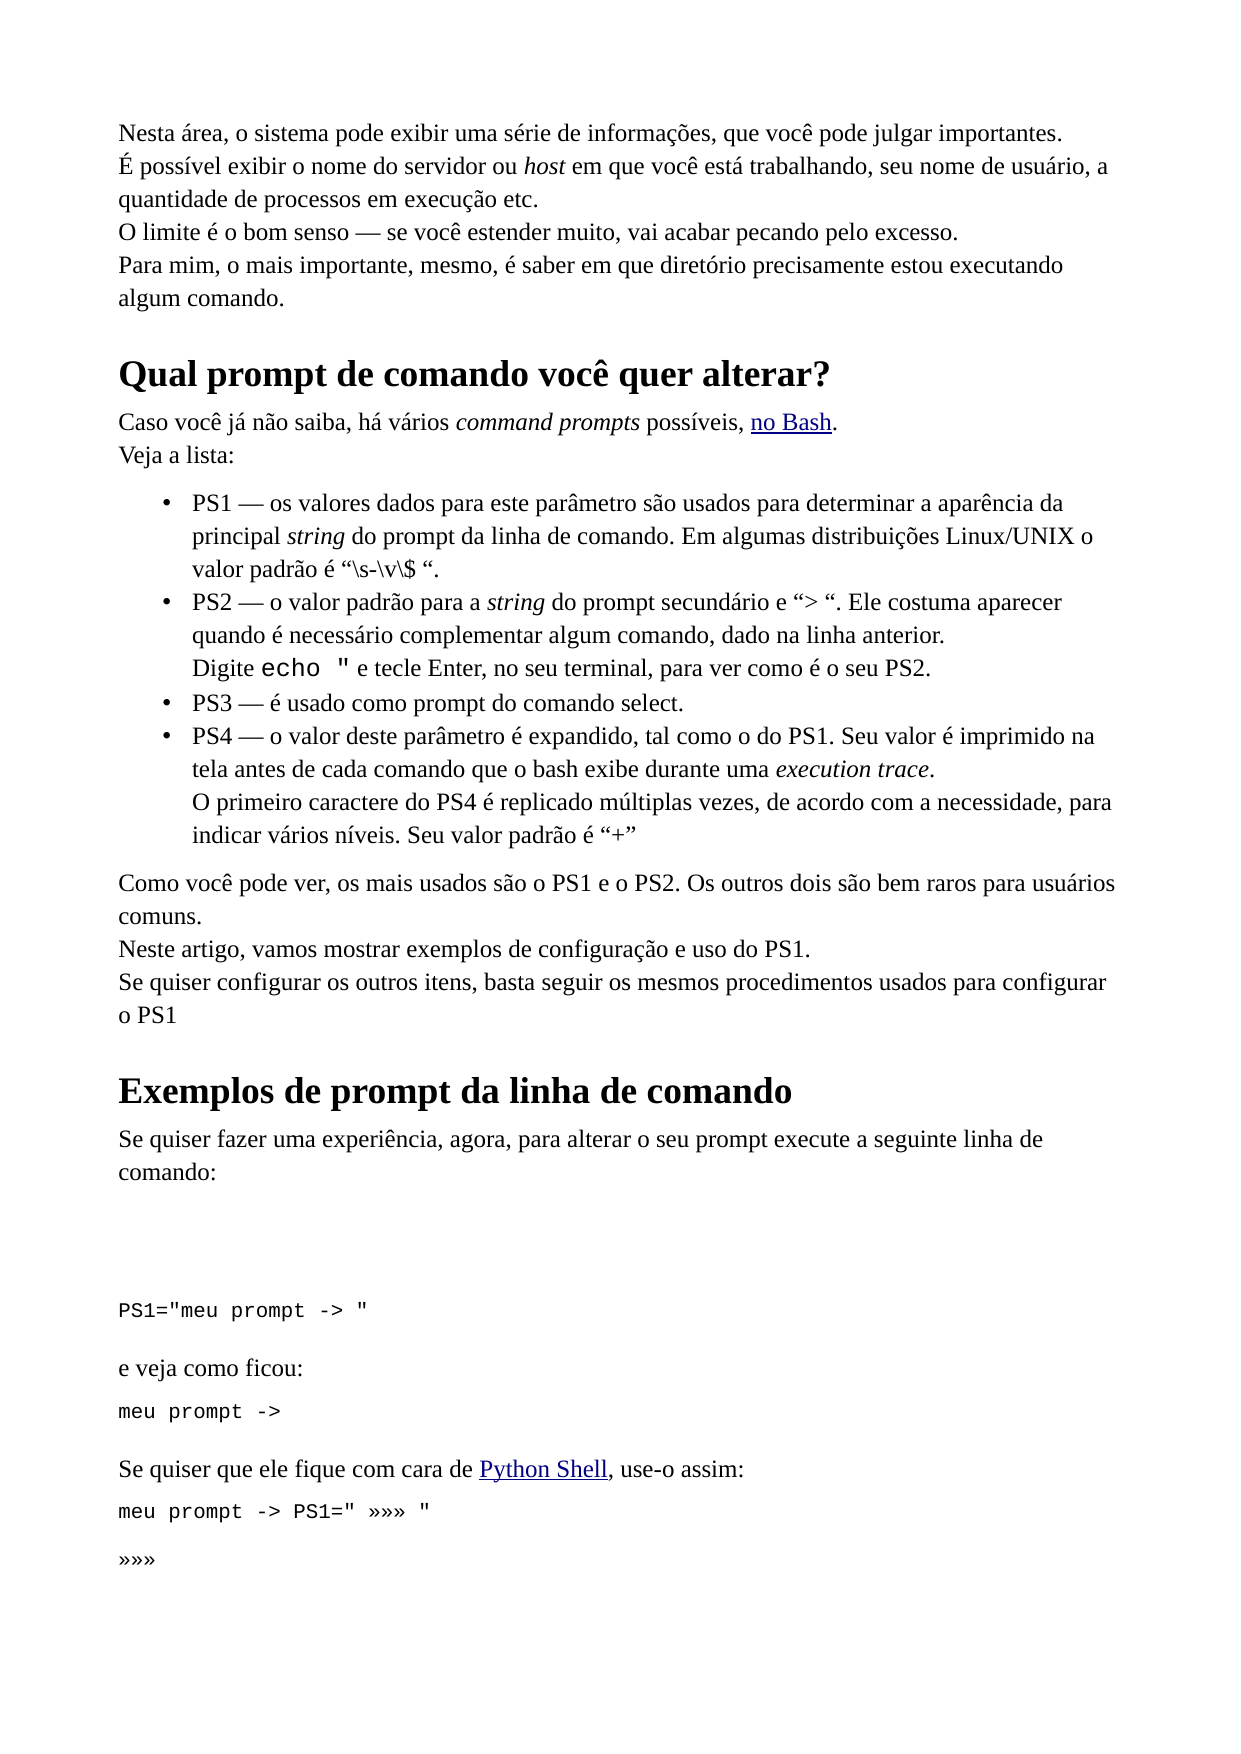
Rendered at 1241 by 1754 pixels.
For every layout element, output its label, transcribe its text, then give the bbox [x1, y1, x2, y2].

text »»» [118, 1549, 1122, 1572]
list PS1 — os valores dados para este parâmetro são usados para determinar a aparência da principal string do prompt da linha de comando. Em algumas distribuições Linux/UNIX o valor padrão é “\s-\v\$ “. [162, 488, 1122, 583]
text e veja como ficou: [118, 1353, 1122, 1382]
list PS4 — o valor deste parâmetro é expandido, tal como o do PS1. Seu valor é imprimido na tela antes de cada comando que o bash exibe durante uma execution trace. O primeiro caractere do PS4 é replicado múltiplas vezes, de acordo com a necessidade, para indicar vários níveis. Seu valor padrão é “+” [162, 721, 1122, 849]
subtitle Qual prompt de comando você quer alterar? [118, 352, 1122, 395]
text Nesta área, o sistema pode exibir uma série de informações, que você pode julgar importantes. É possível exibir o nome do servidor ou host em que você está trabalhando, seu nome de usuário, a quantidade de processos em execução etc. O limite é o bom senso — se você estender muito, vai acabar pecando pelo excesso. Para mim, o mais importante, mesmo, é saber em que diretório precisamente estou executando algum comando. [118, 118, 1122, 312]
text Caso você já não saiba, há vários command prompts possíveis, no Bash. Veja a lista: [118, 407, 1122, 469]
subtitle Exemplos de prompt da linha de comando [118, 1069, 1122, 1112]
text Como você pode ver, os mais usados são o PS1 e o PS2. Os outros dois são bem raros para usuários comuns. Neste artigo, vamos mostrar exemplos de configuração e uso do PS1. Se quiser configurar os outros itens, basta seguir os mesmos procedimentos usados para configurar o PS1 [118, 868, 1122, 1029]
list PS3 — é usado como prompt do comando select. [162, 688, 1122, 717]
text meu prompt -> PS1=" »»» " [118, 1502, 1122, 1525]
list PS2 — o valor padrão para a string do prompt secundário e “> “. Ele costuma aparecer quando é necessário complementar algum comando, dado na linha anterior. Digite echo " e tecle Enter, no seu terminal, para ver como é o seu PS2. [162, 587, 1122, 684]
text meu prompt -> [118, 1401, 1122, 1424]
text PS1="meu prompt -> " [118, 1300, 1122, 1324]
text Se quiser fazer uma experiência, agora, para alterar o seu prompt execute a seguinte linha de comando: [118, 1124, 1122, 1186]
text Se quiser que ele fique com cara de Python Shell, use-o assim: [118, 1454, 1122, 1483]
